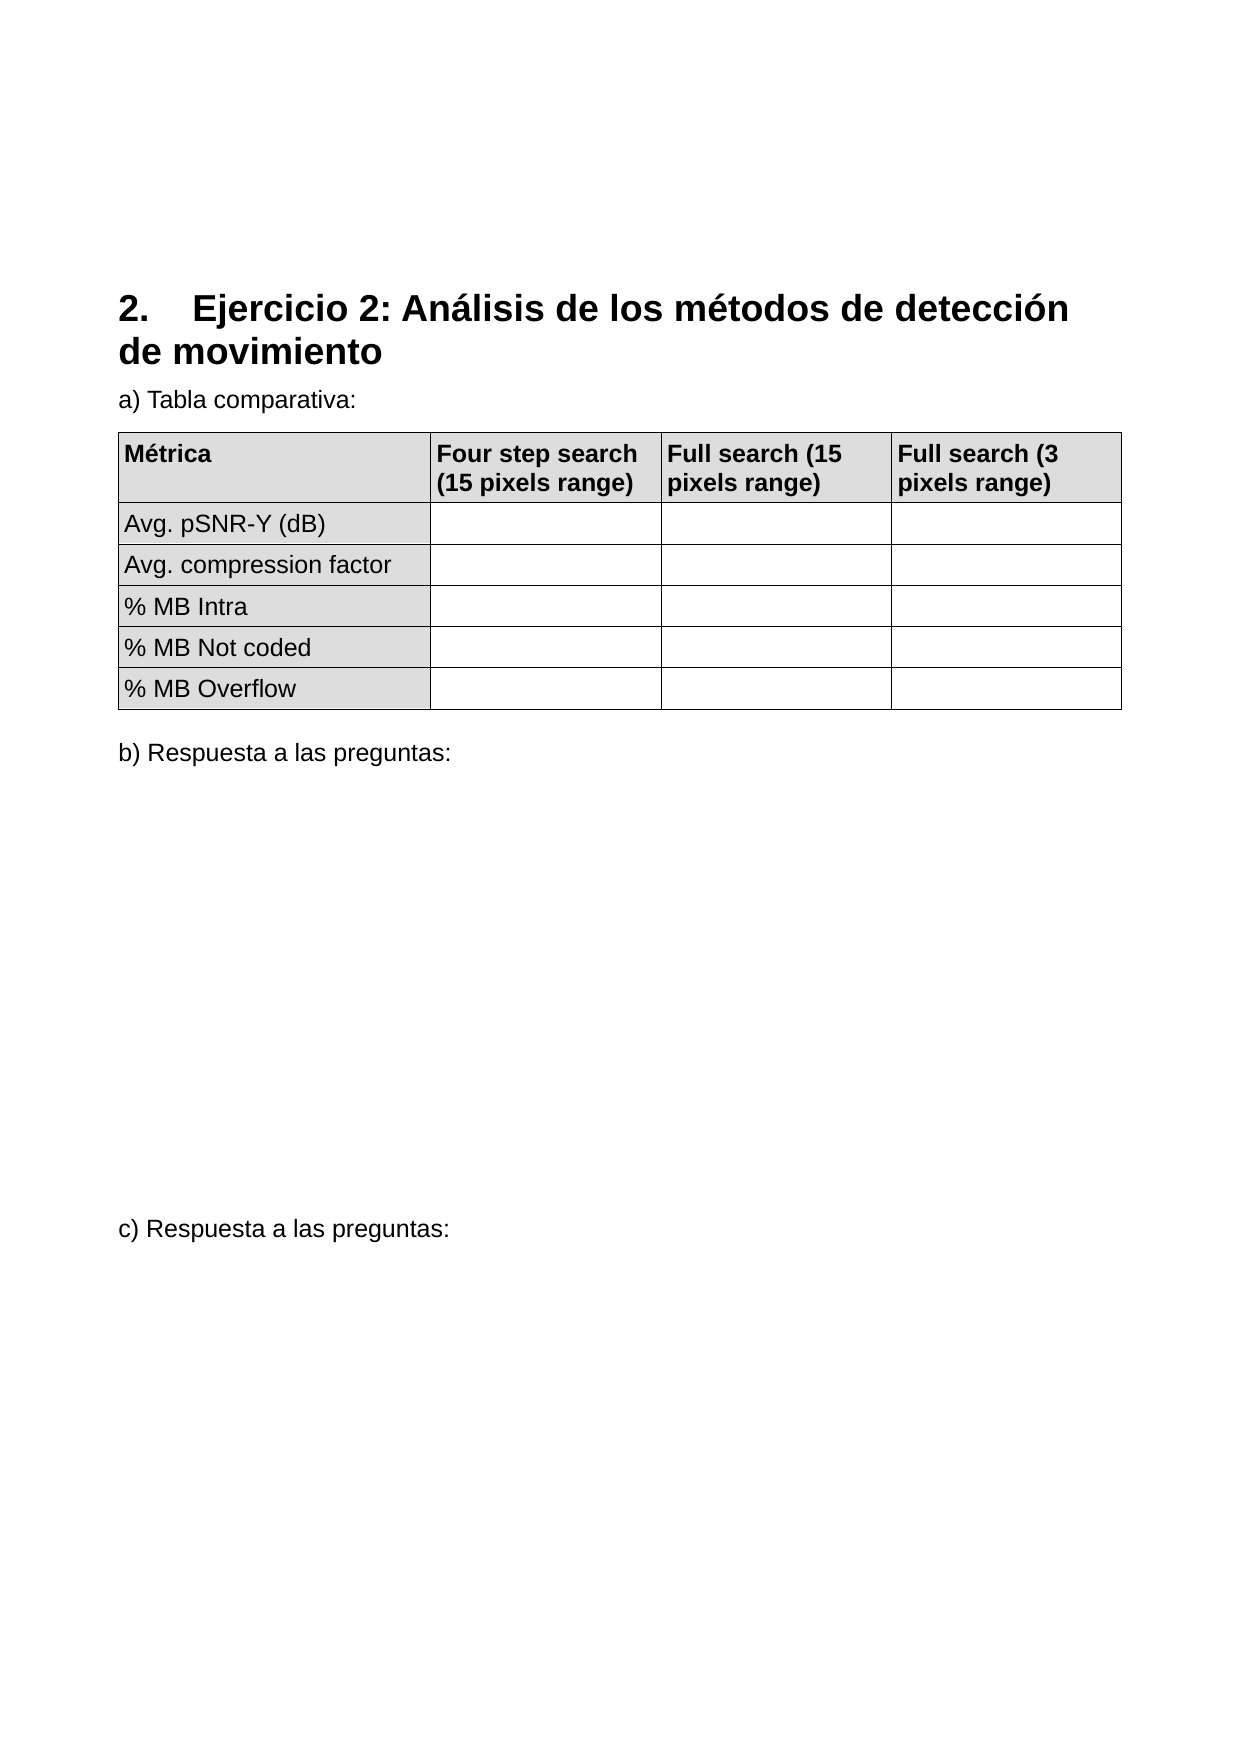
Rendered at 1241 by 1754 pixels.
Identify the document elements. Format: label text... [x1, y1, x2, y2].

subtitle Ejercicio 2: Análisis de los métodos de detección de movimiento [118, 286, 1122, 372]
table_cell Avg. pSNR-Y (dB) [119, 503, 430, 543]
table_header Four step search (15 pixels range) [431, 433, 661, 502]
table_cell [662, 503, 891, 543]
table_cell [431, 503, 661, 543]
table_cell [431, 586, 661, 626]
text b) Respuesta a las preguntas: [118, 738, 1122, 767]
table_cell % MB Intra [119, 586, 430, 626]
table_cell [892, 627, 1121, 667]
table_cell [892, 586, 1121, 626]
table_cell [431, 627, 661, 667]
table_cell [662, 545, 891, 585]
table_cell % MB Overflow [119, 668, 430, 708]
table_cell Avg. compression factor [119, 545, 430, 585]
text a) Tabla comparativa: [118, 385, 1122, 413]
table_header Full search (3 pixels range) [892, 433, 1121, 502]
table_cell [892, 668, 1121, 708]
table_header Full search (15 pixels range) [662, 433, 891, 502]
table_cell [662, 627, 891, 667]
table_cell [892, 545, 1121, 585]
table_cell [662, 586, 891, 626]
table_cell [431, 545, 661, 585]
table_header Métrica [119, 433, 430, 502]
table_cell [892, 503, 1121, 543]
table_cell % MB Not coded [119, 627, 430, 667]
text c) Respuesta a las preguntas: [118, 1214, 1122, 1243]
table_cell [662, 668, 891, 708]
table_cell [431, 668, 661, 708]
